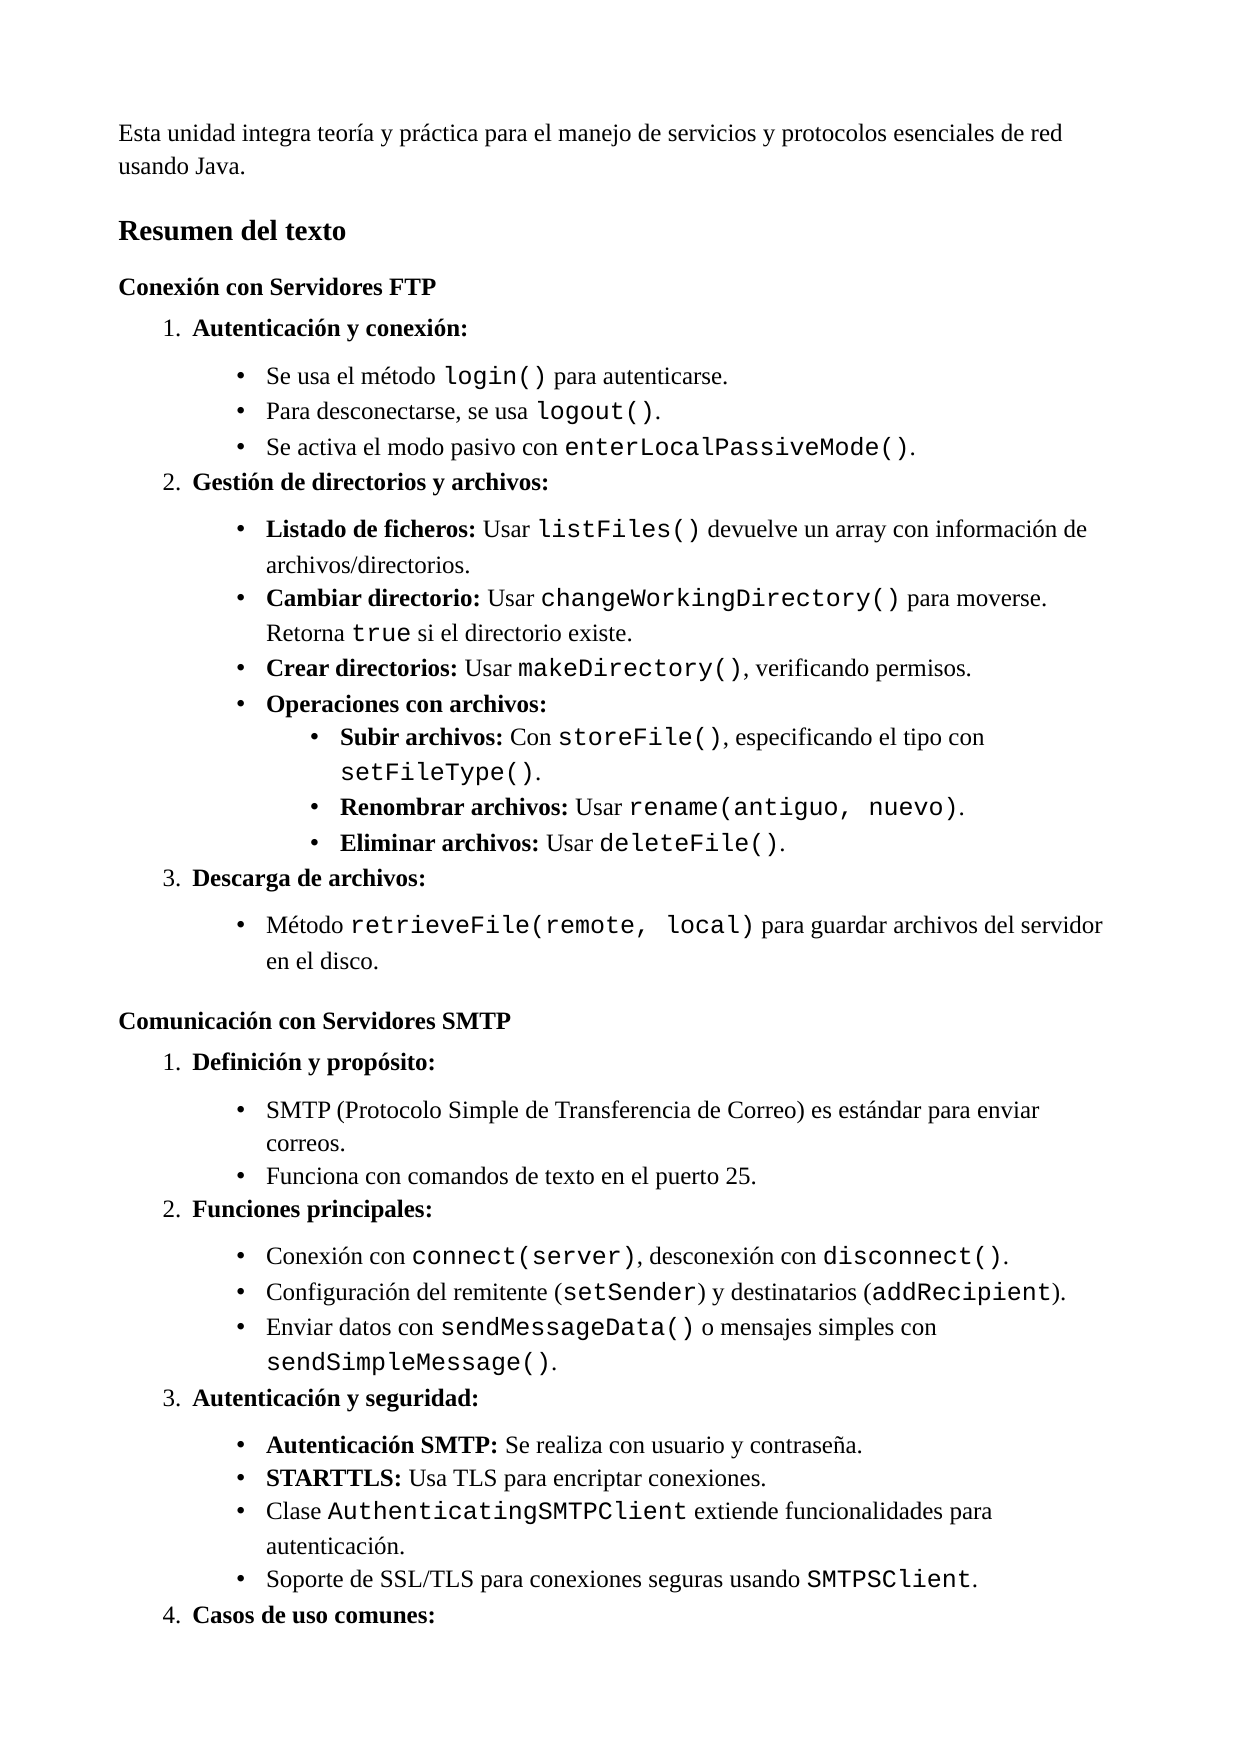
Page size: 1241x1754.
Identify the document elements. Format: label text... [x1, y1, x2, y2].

subtitle Resumen del texto [118, 213, 1122, 247]
list Renombrar archivos: Usar rename(antiguo, nuevo). [310, 792, 1122, 823]
text Esta unidad integra teoría y práctica para el manejo de servicios y protocolos esenciales de red usando Java. [118, 118, 1122, 180]
list Listado de ficheros: Usar listFiles() devuelve un array con información de archivos/directorios. [236, 514, 1122, 578]
list Clase AuthenticatingSMTPClient extiende funcionalidades para autenticación. [236, 1496, 1122, 1560]
list Subir archivos: Con storeFile(), especificando el tipo con setFileType(). [310, 722, 1122, 788]
list Gestión de directorios y archivos: [162, 467, 1122, 496]
list Para desconectarse, se usa logout(). [236, 396, 1122, 427]
list Se activa el modo pasivo con enterLocalPassiveMode(). [236, 432, 1122, 462]
list Conexión con connect(server), desconexión con disconnect(). [236, 1241, 1122, 1272]
list Autenticación SMTP: Se realiza con usuario y contraseña. [236, 1430, 1122, 1459]
list Funciona con comandos de texto en el puerto 25. [236, 1161, 1122, 1189]
list Configuración del remitente (setSender) y destinatarios (addRecipient). [236, 1277, 1122, 1308]
subtitle Conexión con Servidores FTP [118, 272, 1122, 301]
list Autenticación y seguridad: [162, 1383, 1122, 1411]
list Autenticación y conexión: [162, 313, 1122, 342]
list Enviar datos con sendMessageData() o mensajes simples con sendSimpleMessage(). [236, 1312, 1122, 1378]
list Crear directorios: Usar makeDirectory(), verificando permisos. [236, 653, 1122, 684]
list Cambiar directorio: Usar changeWorkingDirectory() para moverse. Retorna true si el directorio existe. [236, 583, 1122, 649]
list Descarga de archivos: [162, 863, 1122, 892]
subtitle Comunicación con Servidores SMTP [118, 1006, 1122, 1034]
list SMTP (Protocolo Simple de Transferencia de Correo) es estándar para enviar correos. [236, 1095, 1122, 1156]
list Soporte de SSL/TLS para conexiones seguras usando SMTPSClient. [236, 1564, 1122, 1595]
list Definición y propósito: [162, 1047, 1122, 1076]
list STARTTLS: Usa TLS para encriptar conexiones. [236, 1463, 1122, 1492]
list Casos de uso comunes: [162, 1600, 1122, 1629]
list Eliminar archivos: Usar deleteFile(). [310, 828, 1122, 858]
list Funciones principales: [162, 1194, 1122, 1222]
list Se usa el método login() para autenticarse. [236, 361, 1122, 392]
list Operaciones con archivos: [236, 689, 1122, 717]
list Método retrieveFile(remote, local) para guardar archivos del servidor en el disco. [236, 911, 1122, 974]
